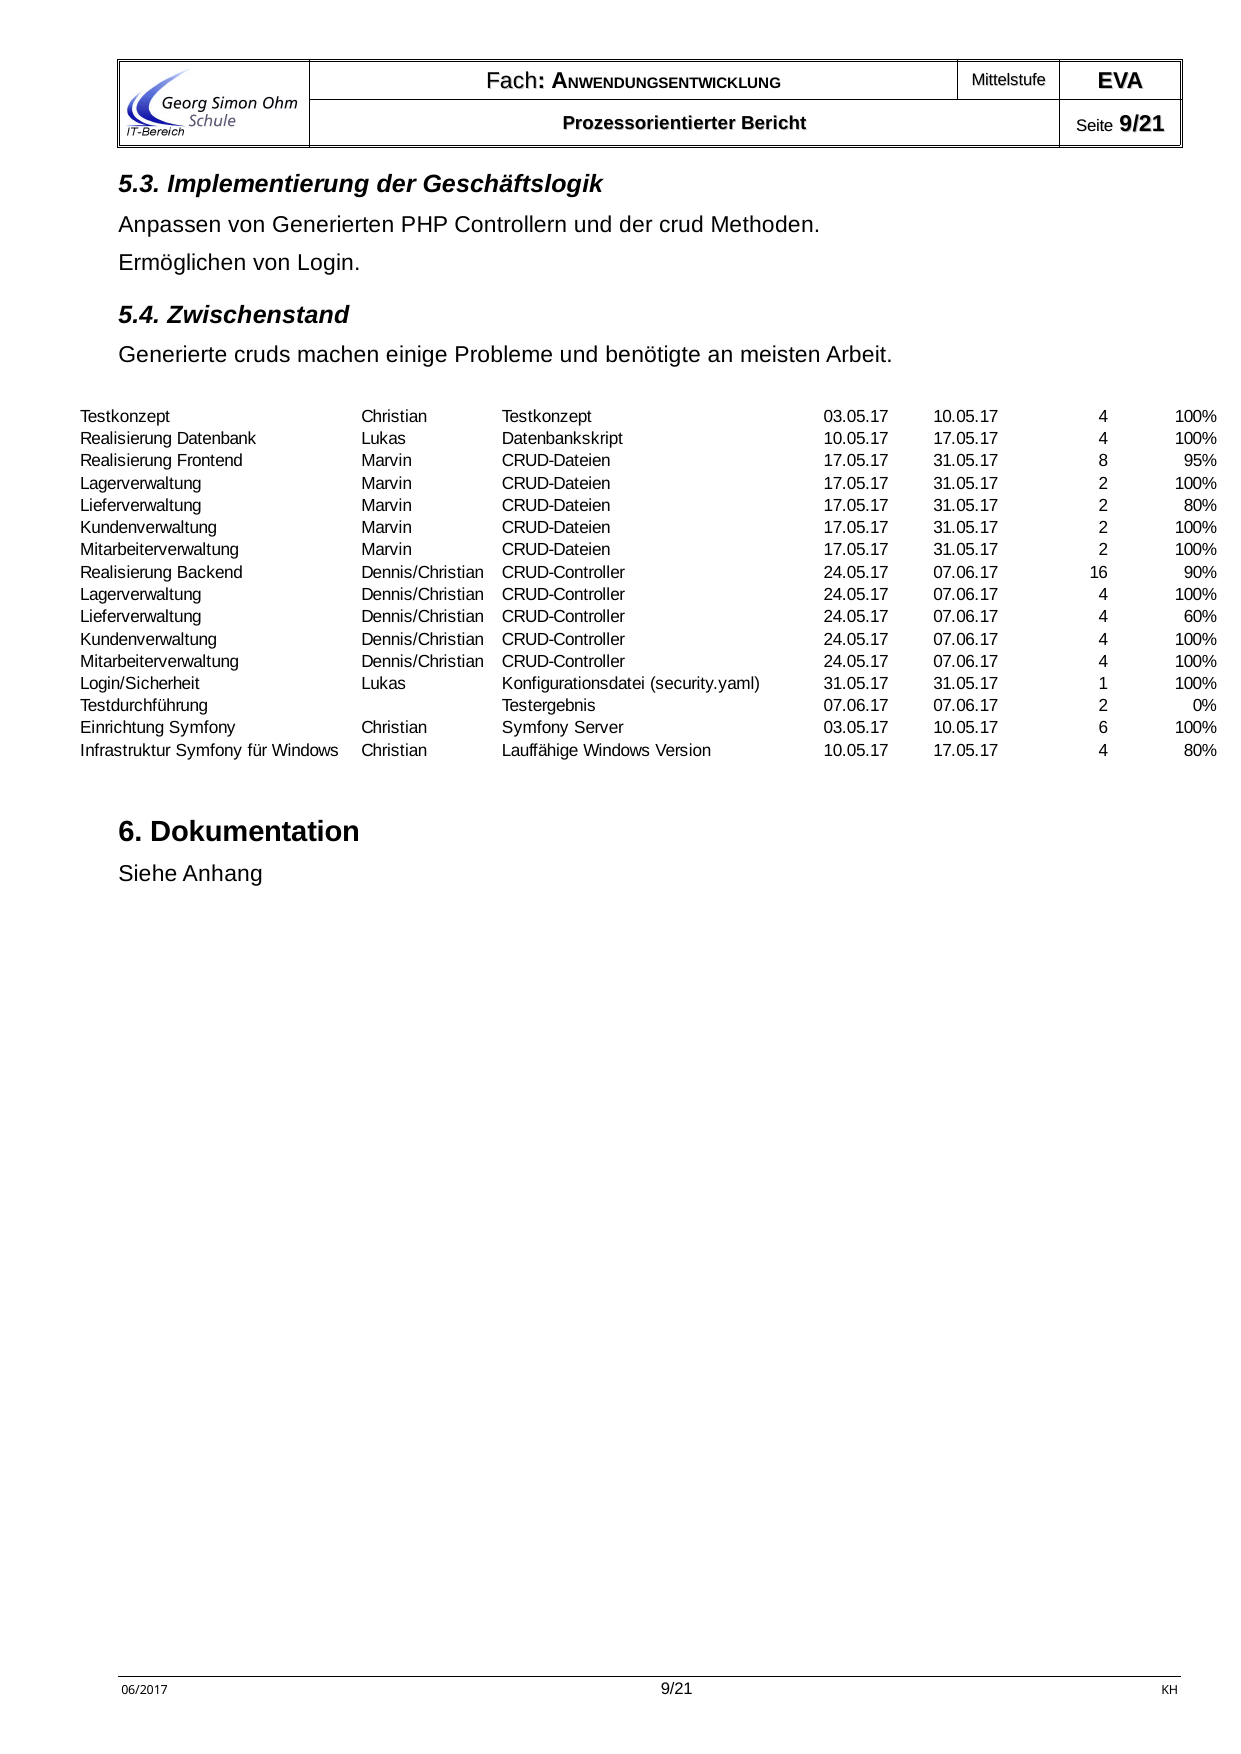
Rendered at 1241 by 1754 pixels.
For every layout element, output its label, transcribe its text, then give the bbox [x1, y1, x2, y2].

text Siehe Anhang [118, 860, 1181, 886]
subtitle Implementierung der Geschäftslogik [118, 170, 1181, 198]
subtitle Zwischenstand [118, 301, 1181, 328]
text Generierte cruds machen einige Probleme und benötigte an meisten Arbeit. [118, 341, 1181, 367]
picture [125, 67, 303, 140]
text Anpassen von Generierten PHP Controllern und der crud Methoden. [118, 211, 1181, 237]
text Ermöglichen von Login. [118, 249, 1181, 276]
subtitle Dokumentation [118, 815, 1181, 847]
